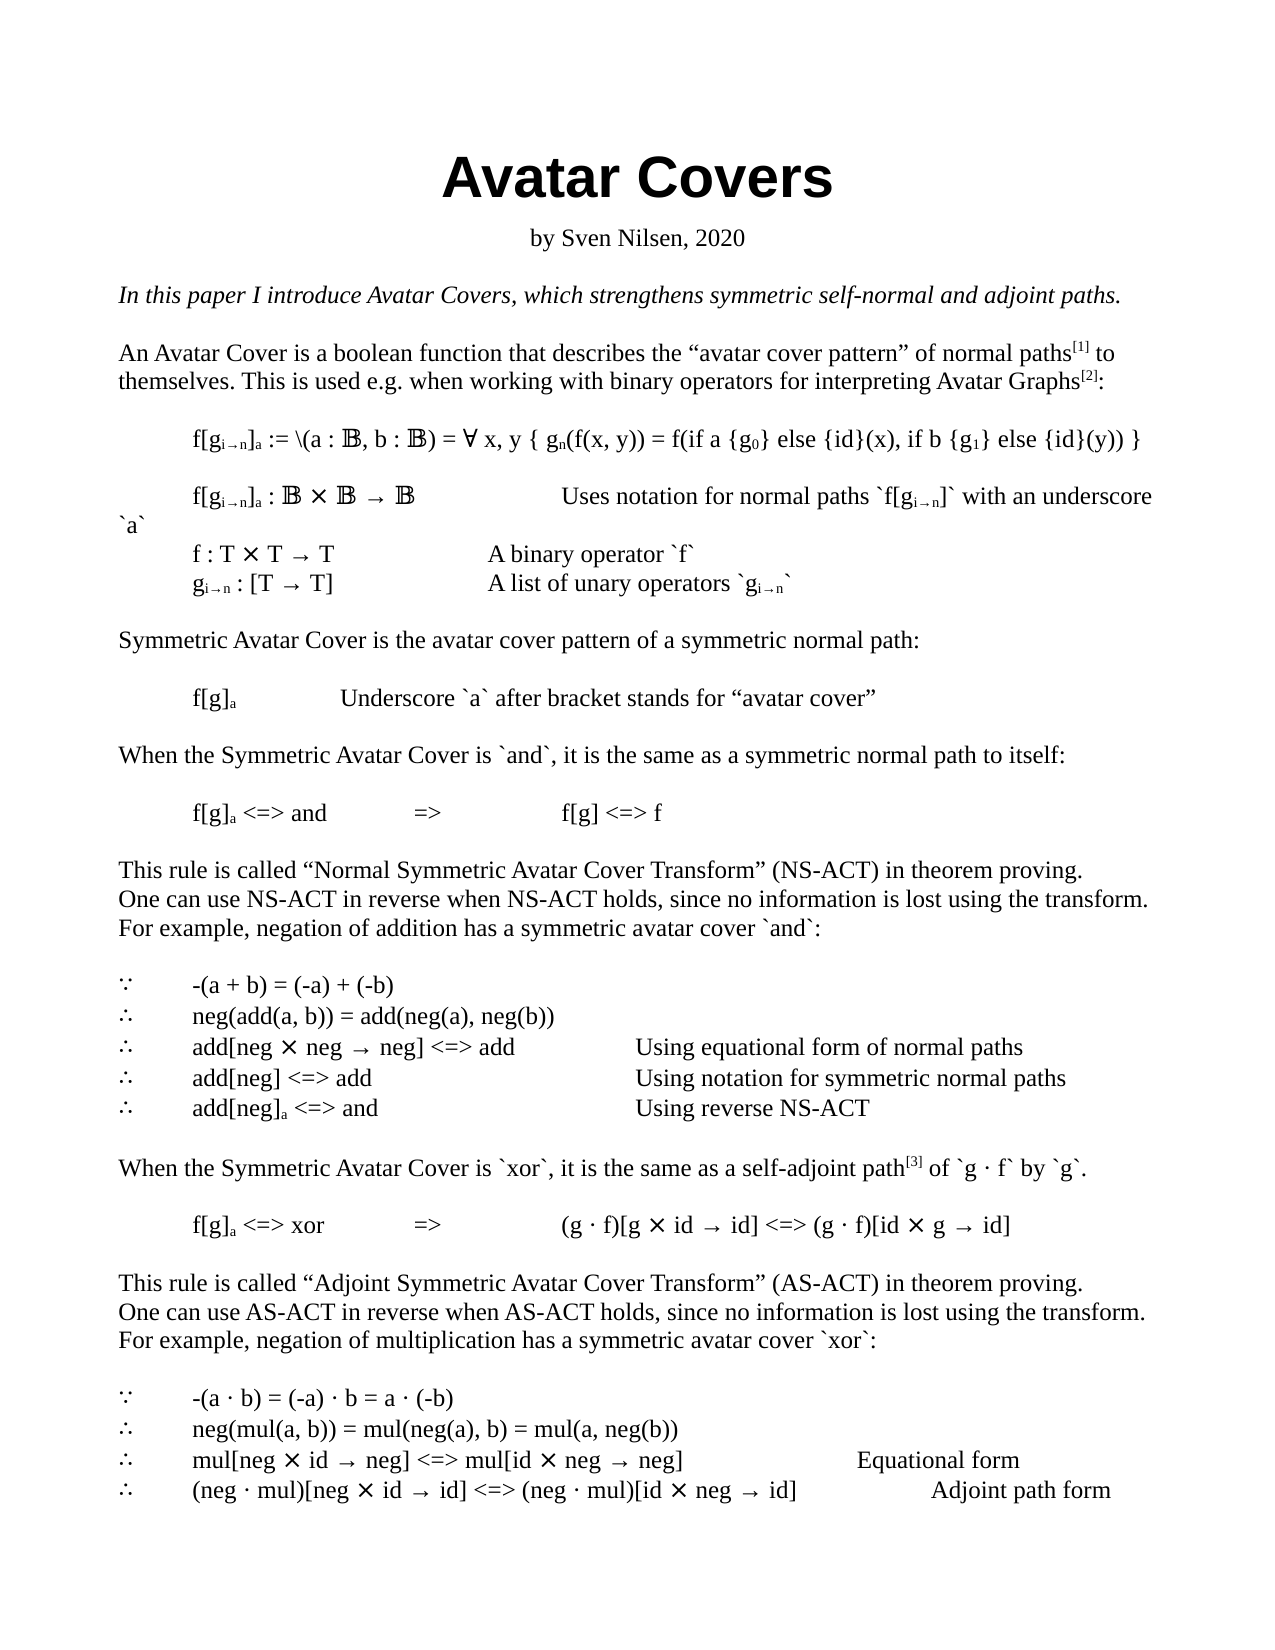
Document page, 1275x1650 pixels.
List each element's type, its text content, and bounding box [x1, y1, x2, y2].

text by Sven Nilsen, 2020 [118, 223, 1157, 251]
text ∵ -(a · b) = (-a) · b = a · (-b) [118, 1383, 1157, 1414]
text f[g]a <=> and => f[g] <=> f [118, 798, 1157, 826]
text When the Symmetric Avatar Cover is `and`, it is the same as a symmetric normal path to itself: [118, 740, 1157, 769]
text f[gi→n]a : 𝔹 ⨯ 𝔹 → 𝔹 Uses notation for normal paths `f[gi→n]` with an underscore `a` [118, 481, 1157, 539]
text ∴ mul[neg ⨯ id → neg] <=> mul[id ⨯ neg → neg] Equational form [118, 1445, 1157, 1476]
text This rule is called “Adjoint Symmetric Avatar Cover Transform” (AS-ACT) in theorem proving. [118, 1268, 1157, 1297]
text f : T ⨯ T → T A binary operator `f` [118, 539, 1157, 568]
text This rule is called “Normal Symmetric Avatar Cover Transform” (NS-ACT) in theorem proving. [118, 855, 1157, 884]
title Avatar Covers [118, 143, 1157, 210]
text ∴ add[neg ⨯ neg → neg] <=> add Using equational form of normal paths [118, 1032, 1157, 1063]
text ∴ add[neg]a <=> and Using reverse NS-ACT [118, 1093, 1157, 1124]
text For example, negation of multiplication has a symmetric avatar cover `xor`: [118, 1326, 1157, 1354]
text ∴ (neg · mul)[neg ⨯ id → id] <=> (neg · mul)[id ⨯ neg → id] Adjoint path form [118, 1476, 1157, 1506]
text f[g]a Underscore `a` after bracket stands for “avatar cover” [118, 683, 1157, 711]
text For example, negation of addition has a symmetric avatar cover `and`: [118, 913, 1157, 941]
text ∴ add[neg] <=> add Using notation for symmetric normal paths [118, 1063, 1157, 1093]
text In this paper I introduce Avatar Covers, which strengthens symmetric self-normal and adjoint paths. [118, 280, 1157, 309]
text gi→n : [T → T] A list of unary operators `gi→n` [118, 568, 1157, 596]
text An Avatar Cover is a boolean function that describes the “avatar cover pattern” of normal paths[1] to themselves. This is used e.g. when working with binary operators for interpreting Avatar Graphs[2]: [118, 338, 1157, 395]
text ∴ neg(mul(a, b)) = mul(neg(a), b) = mul(a, neg(b)) [118, 1414, 1157, 1445]
text f[g]a <=> xor => (g · f)[g ⨯ id → id] <=> (g · f)[id ⨯ g → id] [118, 1211, 1157, 1239]
text ∵ -(a + b) = (-a) + (-b) [118, 970, 1157, 1001]
text One can use AS-ACT in reverse when AS-ACT holds, since no information is lost using the transform. [118, 1297, 1157, 1326]
text When the Symmetric Avatar Cover is `xor`, it is the same as a self-adjoint path[3] of `g · f` by `g`. [118, 1153, 1157, 1182]
text ∴ neg(add(a, b)) = add(neg(a), neg(b)) [118, 1001, 1157, 1032]
text Symmetric Avatar Cover is the avatar cover pattern of a symmetric normal path: [118, 625, 1157, 654]
text f[gi→n]a := \(a : 𝔹, b : 𝔹) = ∀ x, y { gn(f(x, y)) = f(if a {g0} else {id}(x), if b {g1} else {id}(y)) } [118, 424, 1157, 453]
text One can use NS-ACT in reverse when NS-ACT holds, since no information is lost using the transform. [118, 884, 1157, 913]
